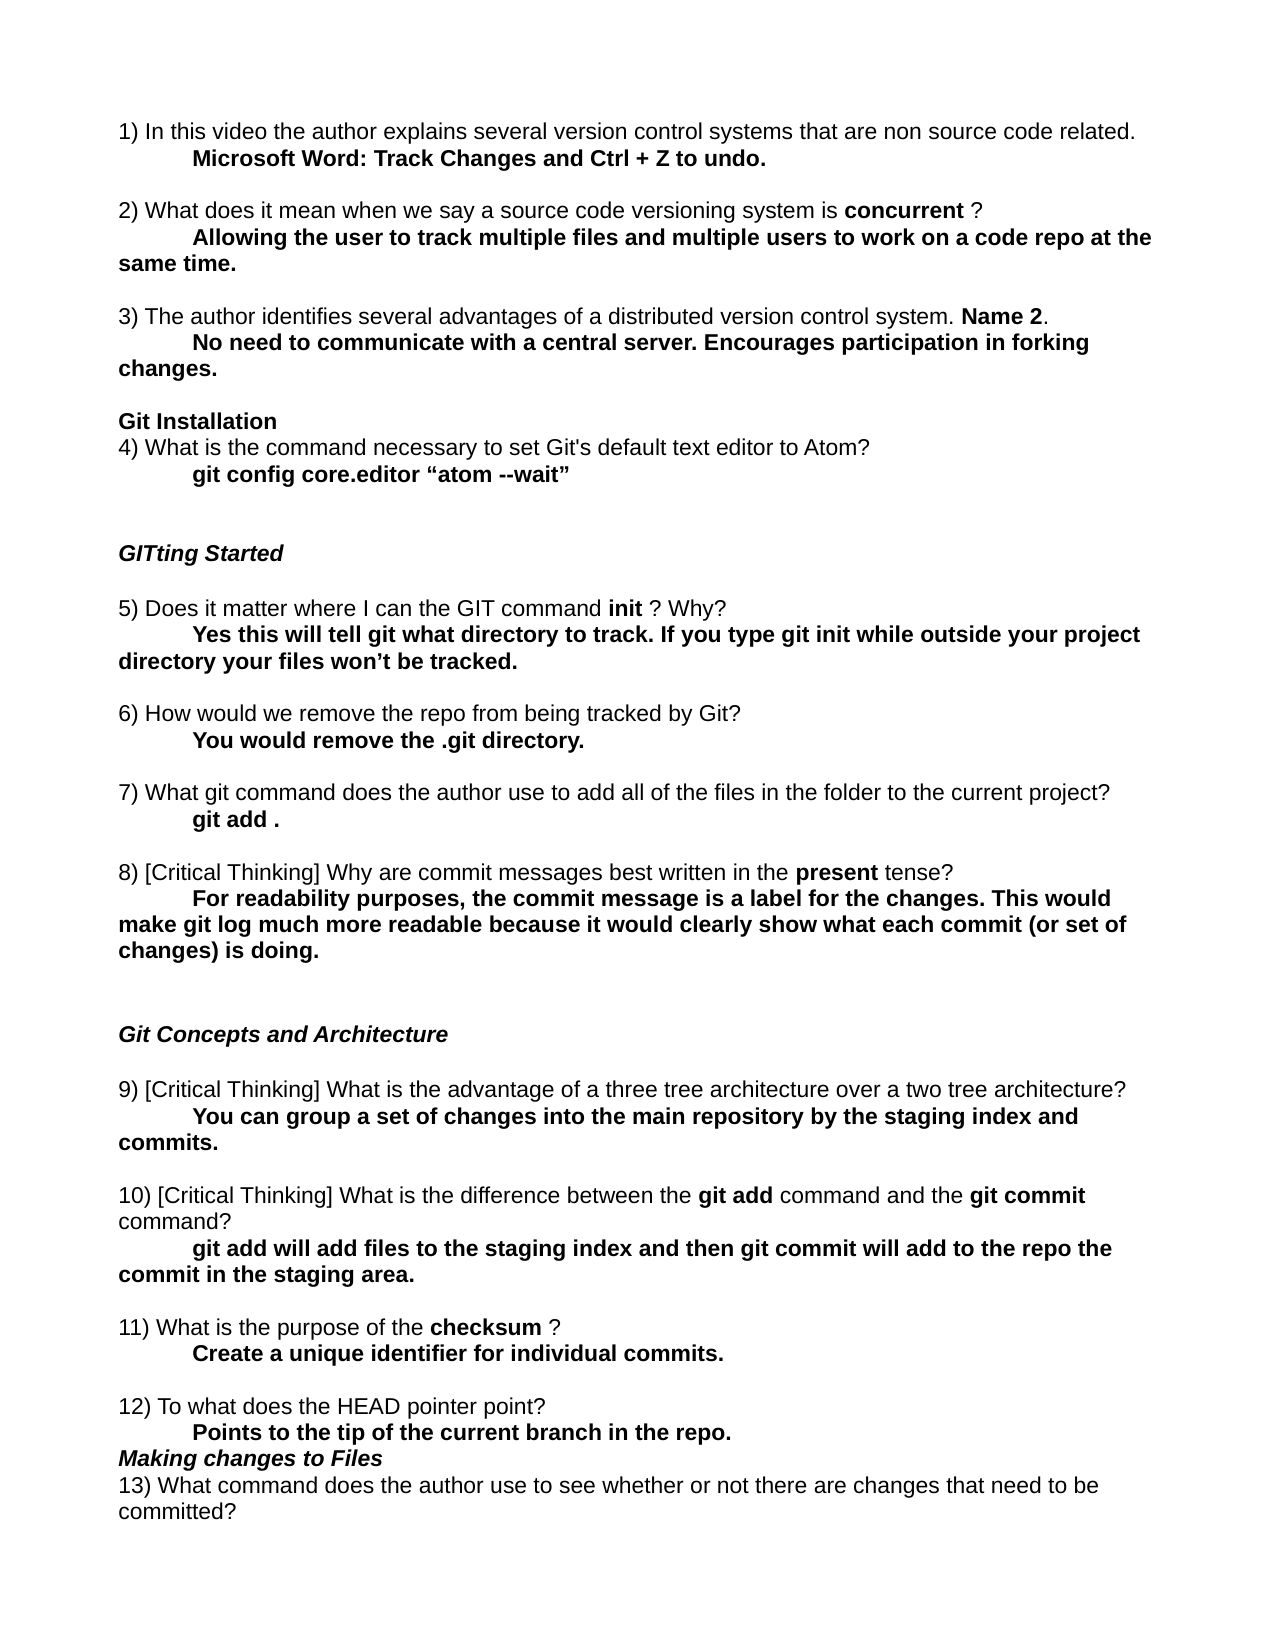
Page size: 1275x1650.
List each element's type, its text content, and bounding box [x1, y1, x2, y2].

text 3) The author identifies several advantages of a distributed version control system. Name 2. [118, 303, 1157, 329]
text You would remove the .git directory. [118, 727, 1157, 753]
text 12) To what does the HEAD pointer point? [118, 1393, 1157, 1419]
text 6) How would we remove the repo from being tracked by Git? [118, 700, 1157, 727]
text 7) What git command does the author use to add all of the files in the folder to the current project? [118, 779, 1157, 806]
text GITting Started [118, 540, 1157, 566]
text git add will add files to the staging index and then git commit will add to the repo the commit in the staging area. [118, 1234, 1157, 1287]
text 5) Does it matter where I can the GIT command init ? Why? [118, 595, 1157, 621]
text Yes this will tell git what directory to track. If you type git init while outside your project directory your files won’t be tracked. [118, 621, 1157, 674]
text 8) [Critical Thinking] Why are commit messages best written in the present tense? [118, 858, 1157, 885]
text Git Concepts and Architecture [118, 1021, 1157, 1048]
text Making changes to Files [118, 1445, 1157, 1472]
text 13) What command does the author use to see whether or not there are changes that need to be committed? [118, 1472, 1157, 1524]
text 9) [Critical Thinking] What is the advantage of a three tree architecture over a two tree architecture? [118, 1076, 1157, 1103]
text Git Installation [118, 408, 1157, 434]
text Points to the tip of the current branch in the repo. [118, 1419, 1157, 1445]
text You can group a set of changes into the main repository by the staging index and commits. [118, 1103, 1157, 1156]
text git config core.editor “atom --wait” [118, 461, 1157, 487]
text Microsoft Word: Track Changes and Ctrl + Z to undo. [118, 144, 1157, 171]
text 4) What is the command necessary to set Git's default text editor to Atom? [118, 434, 1157, 461]
text Allowing the user to track multiple files and multiple users to work on a code repo at the same time. [118, 223, 1157, 276]
text 1) In this video the author explains several version control systems that are non source code related. [118, 118, 1157, 144]
text git add . [118, 806, 1157, 832]
text No need to communicate with a central server. Encourages participation in forking changes. [118, 329, 1157, 382]
text Create a unique identifier for individual commits. [118, 1340, 1157, 1366]
text 11) What is the purpose of the checksum ? [118, 1314, 1157, 1340]
text For readability purposes, the commit message is a label for the changes. This would make git log much more readable because it would clearly show what each commit (or set of changes) is doing. [118, 885, 1157, 964]
text 2) What does it mean when we say a source code versioning system is concurrent ? [118, 197, 1157, 223]
text 10) [Critical Thinking] What is the difference between the git add command and the git commit command? [118, 1182, 1157, 1234]
